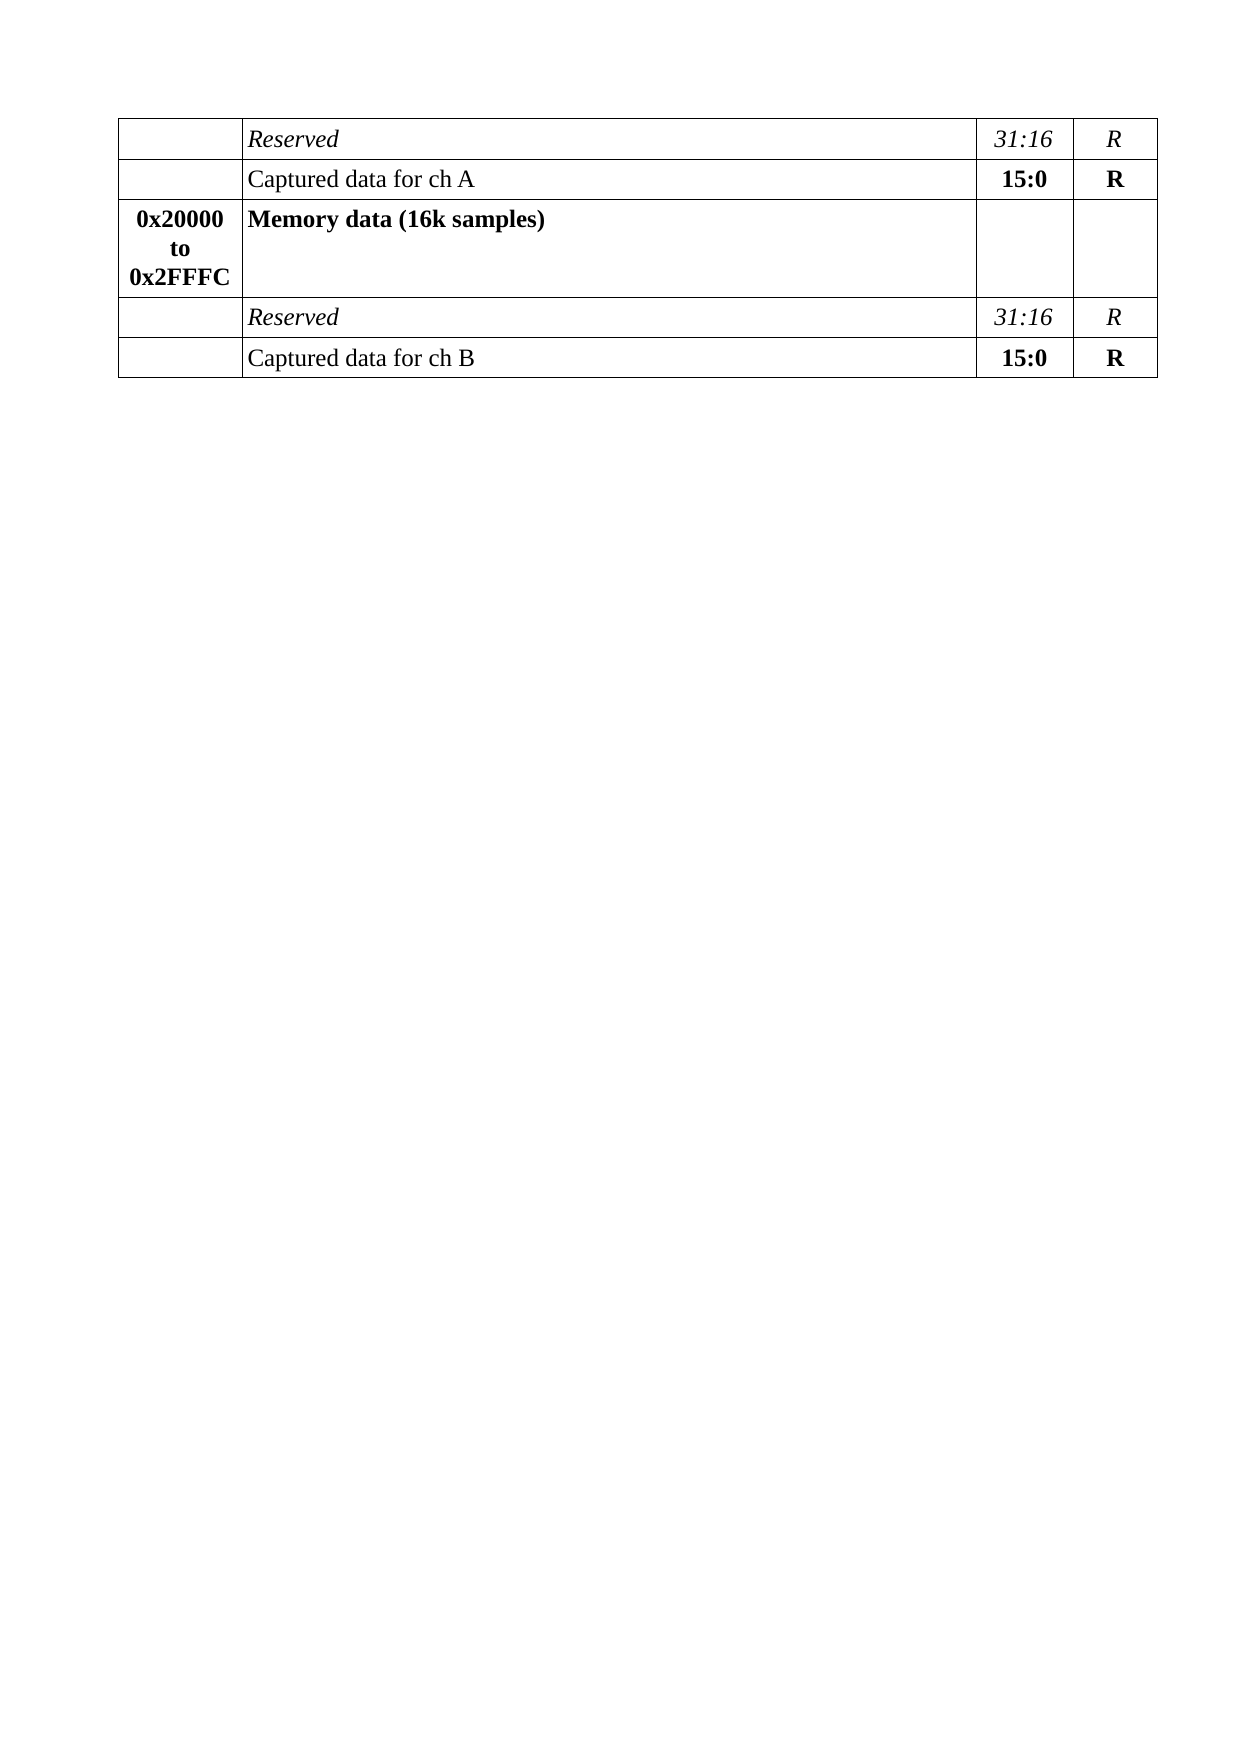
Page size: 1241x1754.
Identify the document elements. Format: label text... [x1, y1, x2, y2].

table_cell Captured data for ch B [243, 338, 976, 377]
table_cell Reserved [243, 298, 976, 337]
table_cell 0x20000 to 0x2FFFC [119, 200, 242, 297]
table_cell R [1074, 338, 1157, 377]
table_cell [119, 298, 242, 337]
table_cell [119, 160, 242, 199]
table_cell [977, 200, 1073, 297]
table_cell R [1074, 119, 1157, 158]
table_cell R [1074, 298, 1157, 337]
table_cell R [1074, 160, 1157, 199]
table_cell [119, 338, 242, 377]
table_cell 15:0 [977, 338, 1073, 377]
table_cell Reserved [243, 119, 976, 158]
table_cell 31:16 [977, 298, 1073, 337]
table_cell Captured data for ch A [243, 160, 976, 199]
table_cell 31:16 [977, 119, 1073, 158]
table_cell [1074, 200, 1157, 297]
table_cell 15:0 [977, 160, 1073, 199]
table_cell Memory data (16k samples) [243, 200, 976, 297]
table_cell [119, 119, 242, 158]
